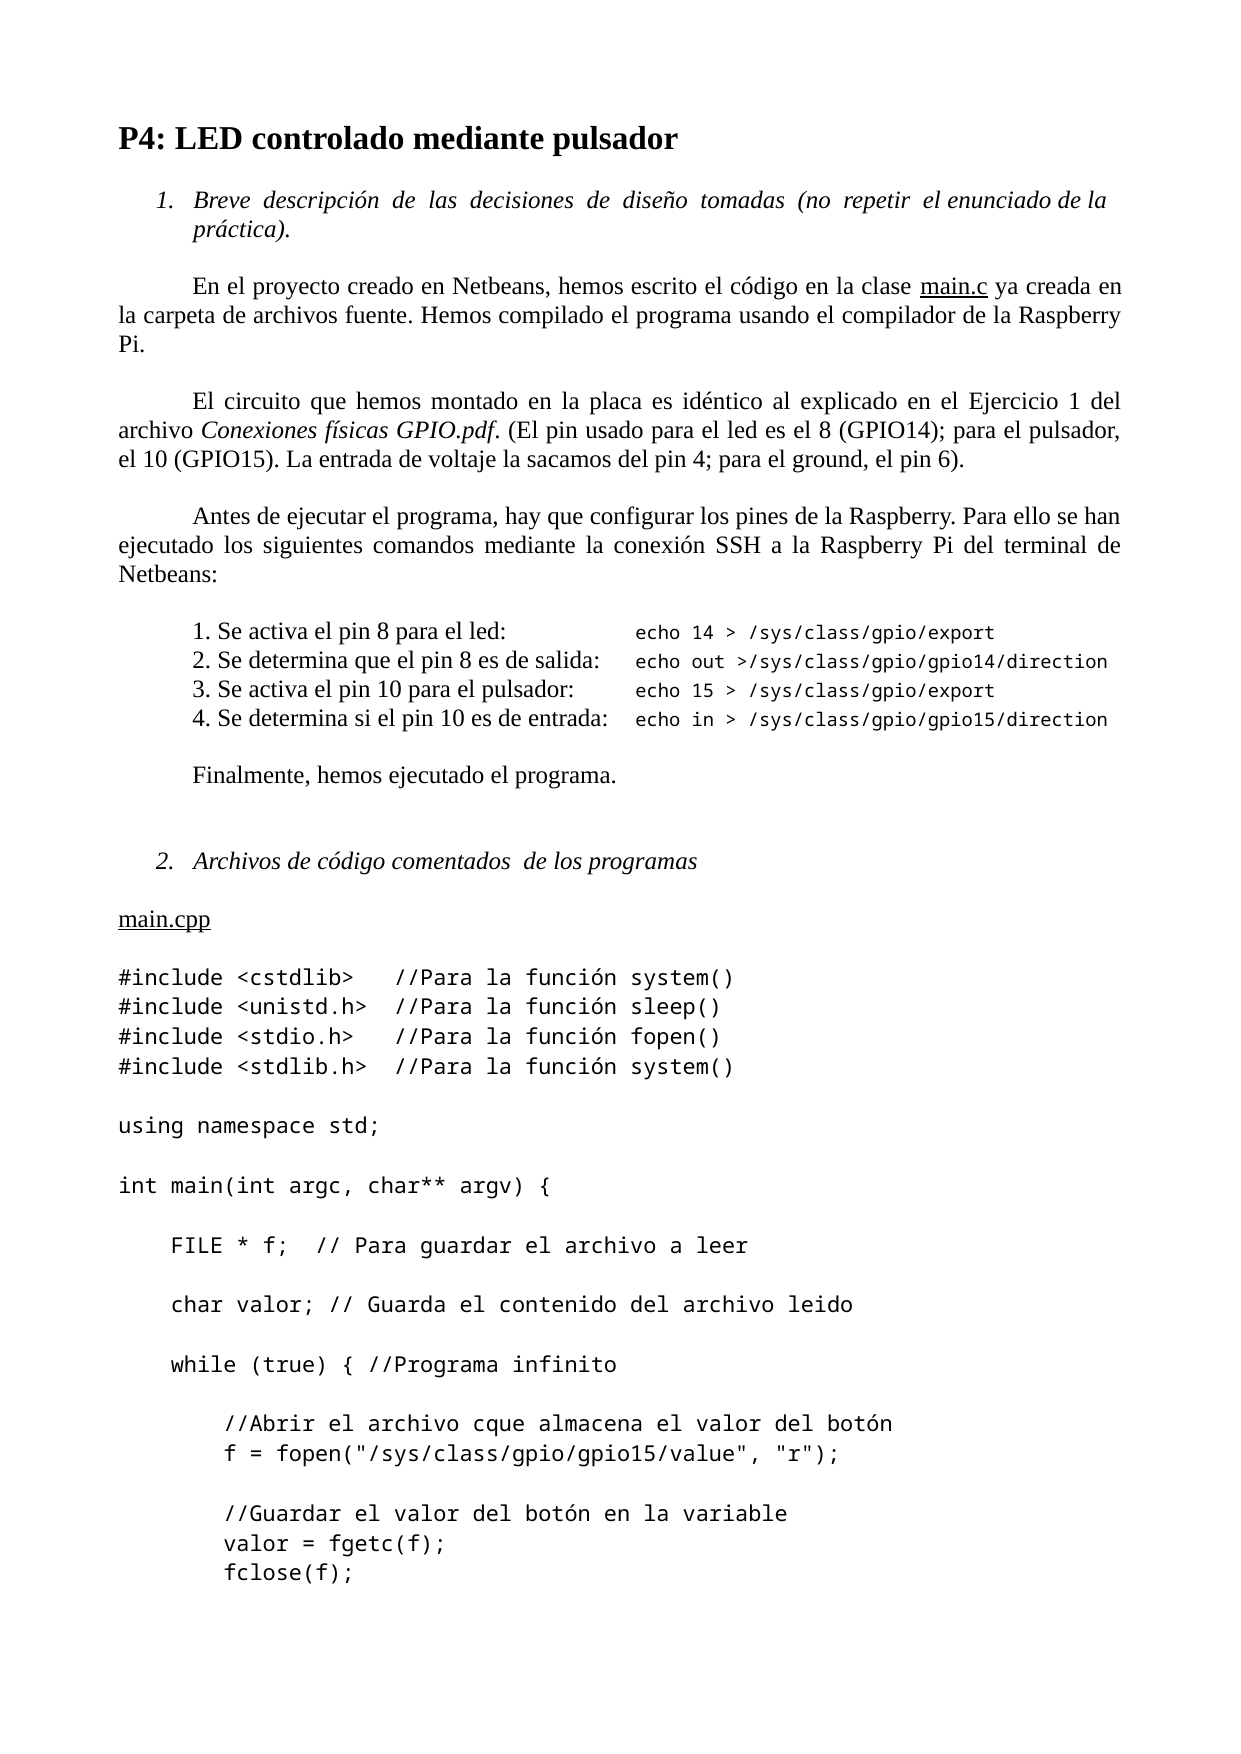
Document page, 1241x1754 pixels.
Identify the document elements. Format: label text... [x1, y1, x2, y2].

text main.cpp [118, 904, 1122, 933]
text FILE * f; // Para guardar el archivo a leer [118, 1229, 1122, 1259]
text 2. Se determina que el pin 8 es de salida: echo out >/sys/class/gpio/gpio14/direction [118, 645, 1122, 674]
list Breve descripción de las decisiones de diseño tomadas (no repetir el enunciado de la práctica). [156, 185, 1122, 243]
text #include <unistd.h> //Para la función sleep() [118, 991, 1122, 1021]
text fclose(f); [118, 1557, 1122, 1587]
list Archivos de código comentados de los programas [156, 846, 1122, 875]
text //Guardar el valor del botón en la variable [118, 1498, 1122, 1527]
text using namespace std; [118, 1110, 1122, 1140]
text #include <stdlib.h> //Para la función system() [118, 1051, 1122, 1081]
text P4: LED controlado mediante pulsador [118, 118, 1122, 156]
text El circuito que hemos montado en la placa es idéntico al explicado en el Ejercicio 1 del archivo Conexiones físicas GPIO.pdf. (El pin usado para el led es el 8 (GPIO14); para el pulsador, el 10 (GPIO15). La entrada de voltaje la sacamos del pin 4; para el ground, el pin 6). [118, 386, 1122, 473]
text while (true) { //Programa infinito [118, 1349, 1122, 1378]
text #include <cstdlib> //Para la función system() [118, 961, 1122, 991]
text 4. Se determina si el pin 10 es de entrada: echo in > /sys/class/gpio/gpio15/direction [118, 703, 1122, 731]
text char valor; // Guarda el contenido del archivo leido [118, 1289, 1122, 1319]
text int main(int argc, char** argv) { [118, 1170, 1122, 1200]
text //Abrir el archivo cque almacena el valor del botón [118, 1408, 1122, 1438]
text 3. Se activa el pin 10 para el pulsador: echo 15 > /sys/class/gpio/export [118, 674, 1122, 703]
text 1. Se activa el pin 8 para el led: echo 14 > /sys/class/gpio/export [118, 616, 1122, 645]
text Finalmente, hemos ejecutado el programa. [118, 760, 1122, 789]
text #include <stdio.h> //Para la función fopen() [118, 1021, 1122, 1051]
text valor = fgetc(f); [118, 1527, 1122, 1557]
text Antes de ejecutar el programa, hay que configurar los pines de la Raspberry. Para ello se han ejecutado los siguientes comandos mediante la conexión SSH a la Raspberry Pi del terminal de Netbeans: [118, 501, 1122, 588]
text En el proyecto creado en Netbeans, hemos escrito el código en la clase main.c ya creada en la carpeta de archivos fuente. Hemos compilado el programa usando el compilador de la Raspberry Pi. [118, 271, 1122, 358]
text f = fopen("/sys/class/gpio/gpio15/value", "r"); [118, 1438, 1122, 1468]
